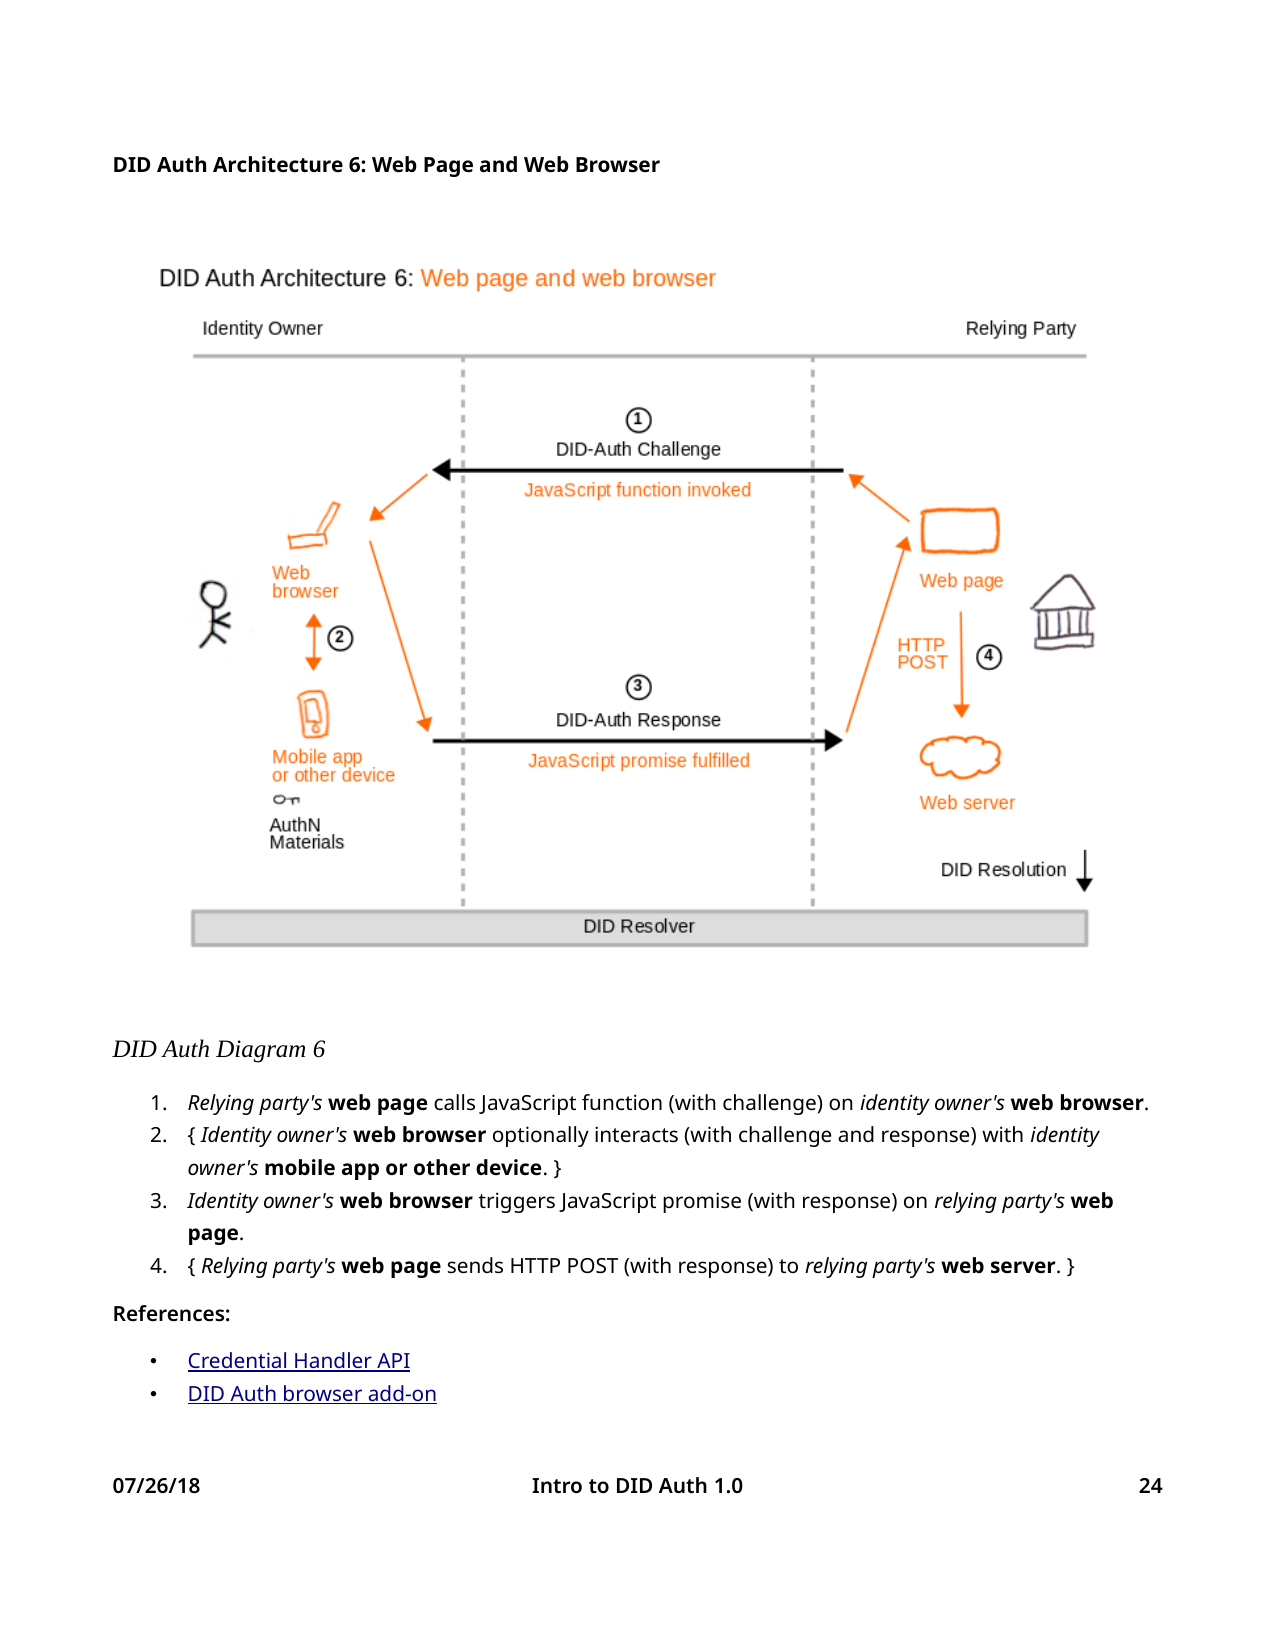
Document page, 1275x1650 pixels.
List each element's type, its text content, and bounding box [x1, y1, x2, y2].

text References: [112, 1299, 1162, 1327]
picture [112, 197, 1163, 1009]
list Credential Handler API [150, 1346, 1162, 1375]
list Identity owner's web browser triggers JavaScript promise (with response) on relying party's web page. [150, 1186, 1162, 1247]
list { Relying party's web page sends HTTP POST (with response) to relying party's web server. } [150, 1251, 1162, 1279]
list Relying party's web page calls JavaScript function (with challenge) on identity owner's web browser. [150, 1088, 1162, 1116]
list { Identity owner's web browser optionally interacts (with challenge and response) with identity owner's mobile app or other device. } [150, 1121, 1162, 1182]
subtitle DID Auth Architecture 6: Web Page and Web Browser [112, 150, 1162, 178]
text DID Auth Diagram 6 [112, 1034, 1162, 1063]
list DID Auth browser add-on [150, 1379, 1162, 1407]
